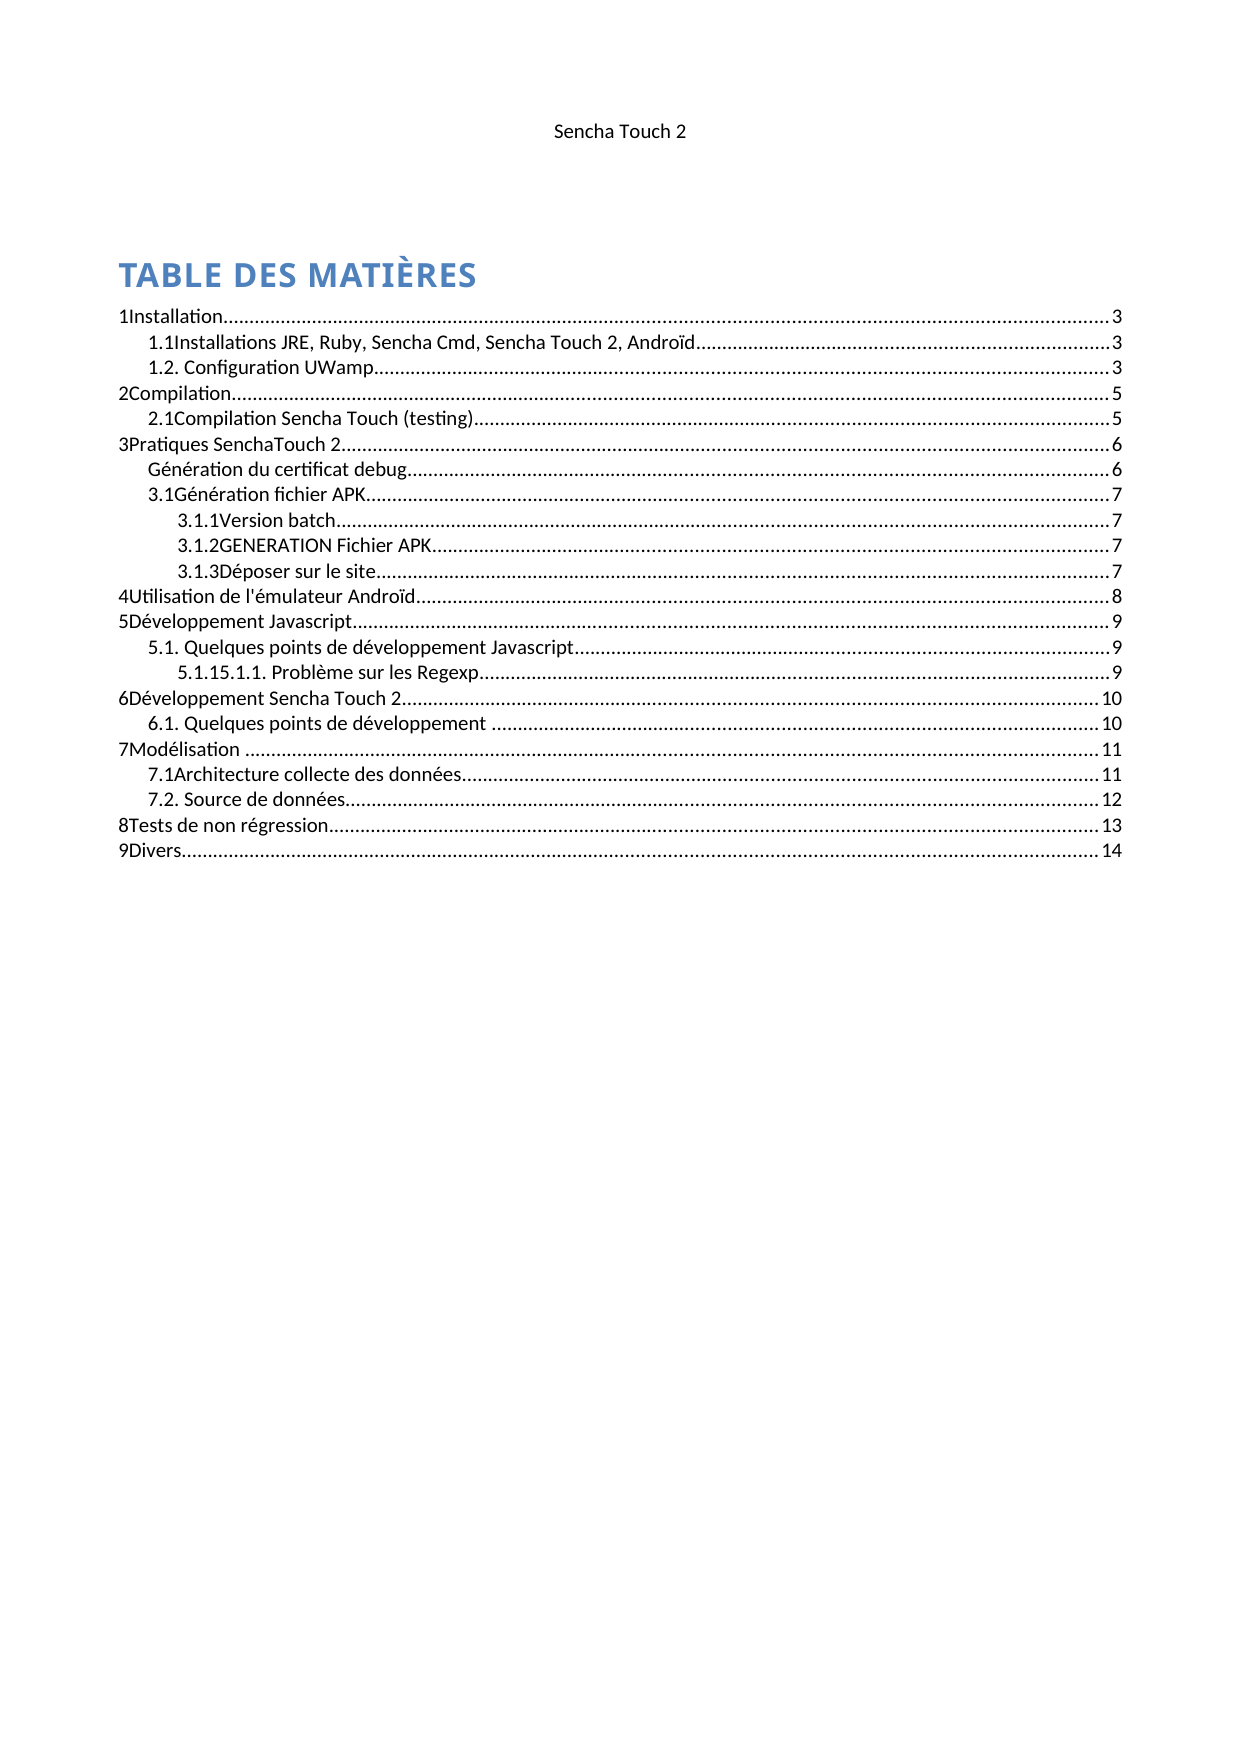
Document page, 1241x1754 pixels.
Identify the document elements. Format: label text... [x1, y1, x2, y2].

text 8Tests de non régression 13 [118, 812, 1122, 837]
text 2Compilation 5 [118, 380, 1122, 405]
text 3.1.2GENERATION Fichier APK 7 [177, 532, 1122, 558]
text 5.1.15.1.1. Problème sur les Regexp 9 [177, 659, 1122, 685]
text Sencha Touch 2 [118, 118, 1122, 143]
text 9Divers 14 [118, 837, 1122, 863]
text 5.1. Quelques points de développement Javascript 9 [148, 634, 1122, 659]
text 3Pratiques SenchaTouch 2 6 [118, 431, 1122, 456]
text Génération du certificat debug 6 [148, 456, 1122, 482]
text 3.1.3Déposer sur le site 7 [177, 558, 1122, 583]
text 5Développement Javascript 9 [118, 609, 1122, 634]
subtitle Table des matières [118, 251, 1122, 297]
text 4Utilisation de l'émulateur Androïd 8 [118, 583, 1122, 609]
text 3.1.1Version batch 7 [177, 507, 1122, 532]
text 3.1Génération fichier APK 7 [148, 482, 1122, 507]
text 1Installation 3 [118, 304, 1122, 329]
text 7.2. Source de données 12 [148, 787, 1122, 812]
text 6.1. Quelques points de développement 10 [148, 710, 1122, 736]
text 7Modélisation 11 [118, 736, 1122, 761]
text 1.2. Configuration UWamp 3 [148, 354, 1122, 380]
text 7.1Architecture collecte des données 11 [148, 761, 1122, 787]
text 2.1Compilation Sencha Touch (testing) 5 [148, 405, 1122, 431]
text 1.1Installations JRE, Ruby, Sencha Cmd, Sencha Touch 2, Androïd 3 [148, 329, 1122, 354]
text 6Développement Sencha Touch 2 10 [118, 685, 1122, 710]
